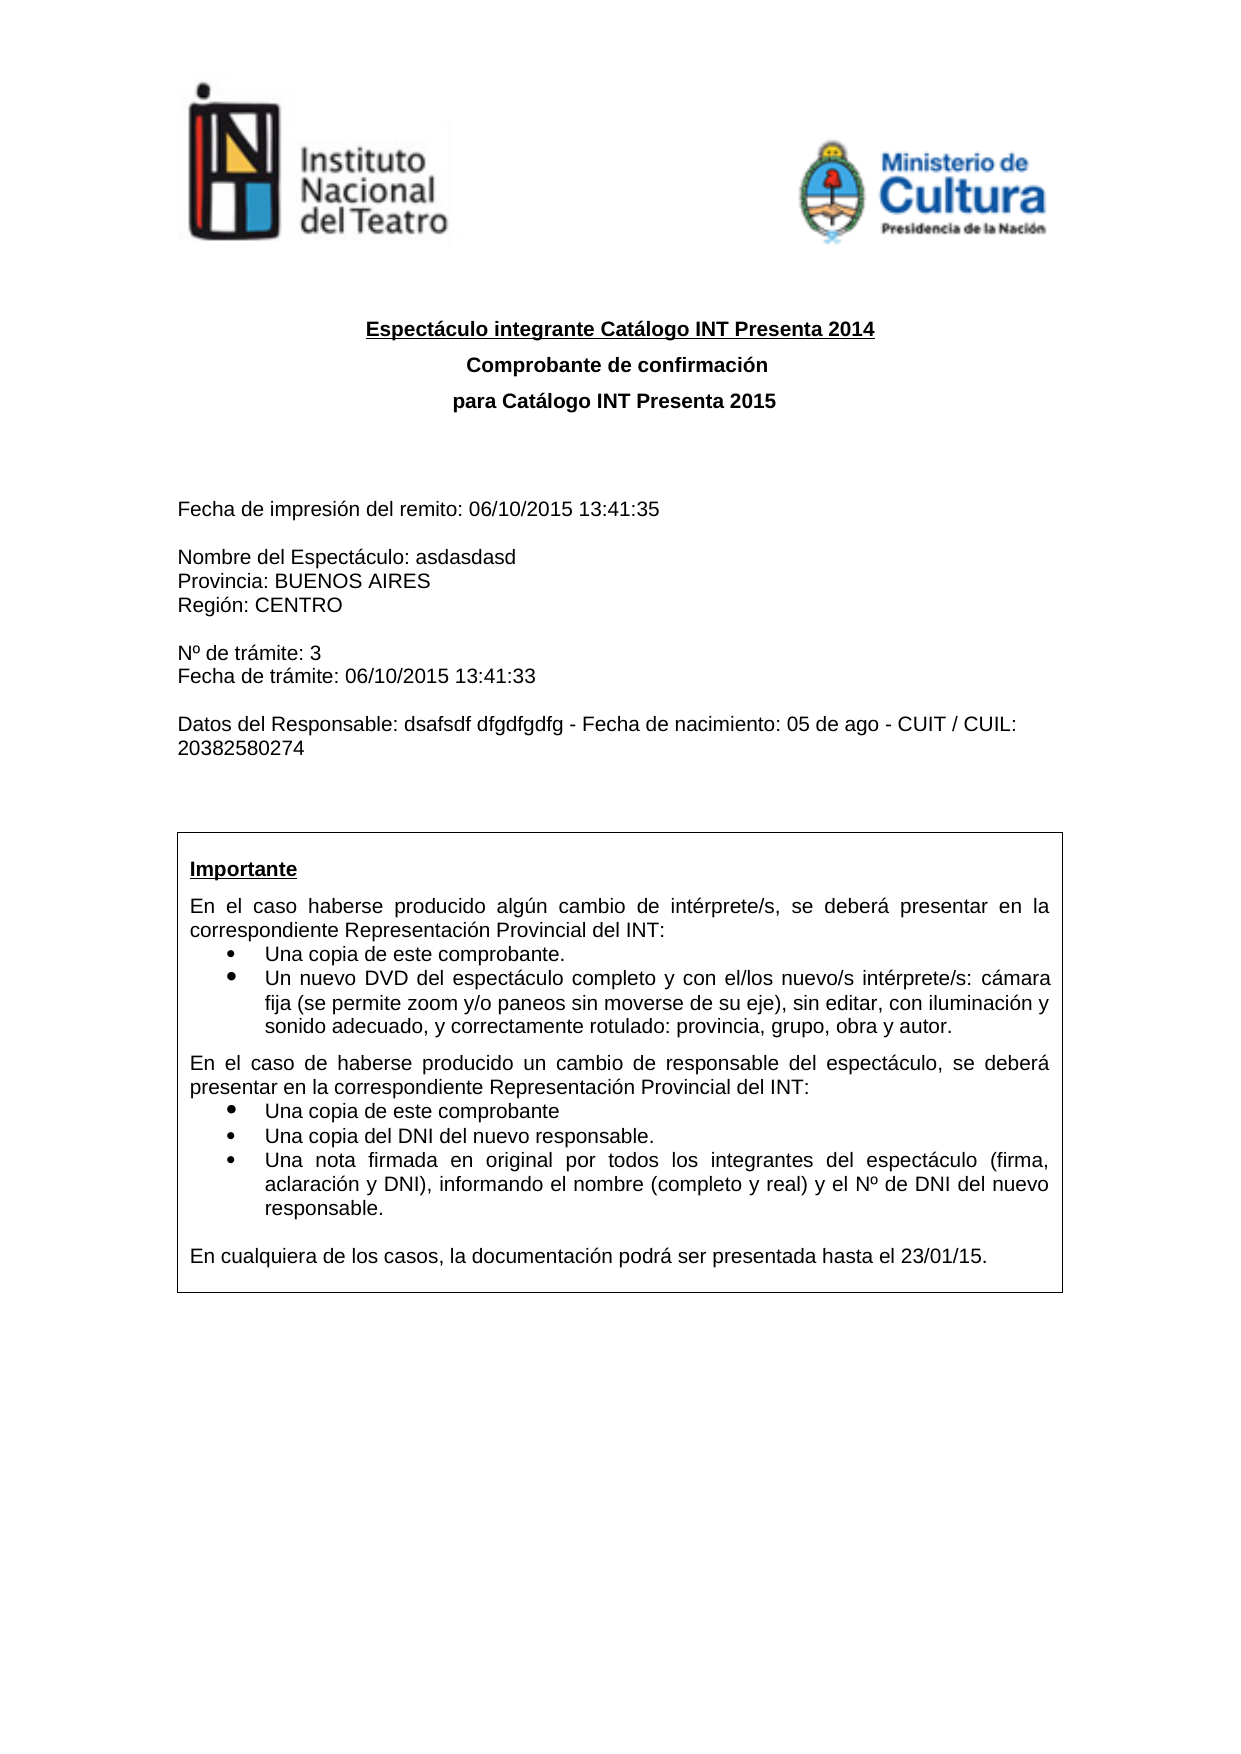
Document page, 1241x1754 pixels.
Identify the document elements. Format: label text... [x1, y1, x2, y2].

text Fecha de trámite: 06/10/2015 13:41:33 [177, 664, 1063, 688]
text Fecha de impresión del remito: 06/10/2015 13:41:35 [177, 497, 1063, 521]
text Espectáculo integrante Catálogo INT Presenta 2014 [177, 317, 1063, 341]
text Nombre del Espectáculo: asdasdasd [177, 544, 1063, 568]
picture [177, 73, 534, 249]
text Comprobante de confirmación [177, 353, 1063, 377]
picture [783, 134, 1063, 249]
text Datos del Responsable: dsafsdf dfgdfgdfg - Fecha de nacimiento: 05 de ago - CUIT / CUIL: 20382580274 [177, 712, 1063, 760]
text Provincia: BUENOS AIRES [177, 568, 1063, 592]
text Región: CENTRO [177, 592, 1063, 616]
text Nº de trámite: 3 [177, 640, 1063, 664]
table_header Importante En el caso haberse producido algún cambio de intérprete/s, se deberá presentar en la correspondiente Representación Provincial del INT: Una copia de este comprobante. Un nuevo DVD del espectáculo completo y con el/los nuevo/s intérprete/s: cámara fija (se permite zoom y/o paneos sin moverse de su eje), sin editar, con iluminación y sonido adecuado, y correctamente rotulado: provincia, grupo, obra y autor. En el caso de haberse producido un cambio de responsable del espectáculo, se deberá presentar en la correspondiente Representación Provincial del INT: Una copia de este comprobante Una copia del DNI del nuevo responsable. Una nota firmada en original por todos los integrantes del espectáculo (firma, aclaración y DNI), informando el nombre (completo y real) y el Nº de DNI del nuevo responsable. En cualquiera de los casos, la documentación podrá ser presentada hasta el 23/01/15. [178, 833, 1062, 1292]
text para Catálogo INT Presenta 2015 [177, 389, 1063, 413]
